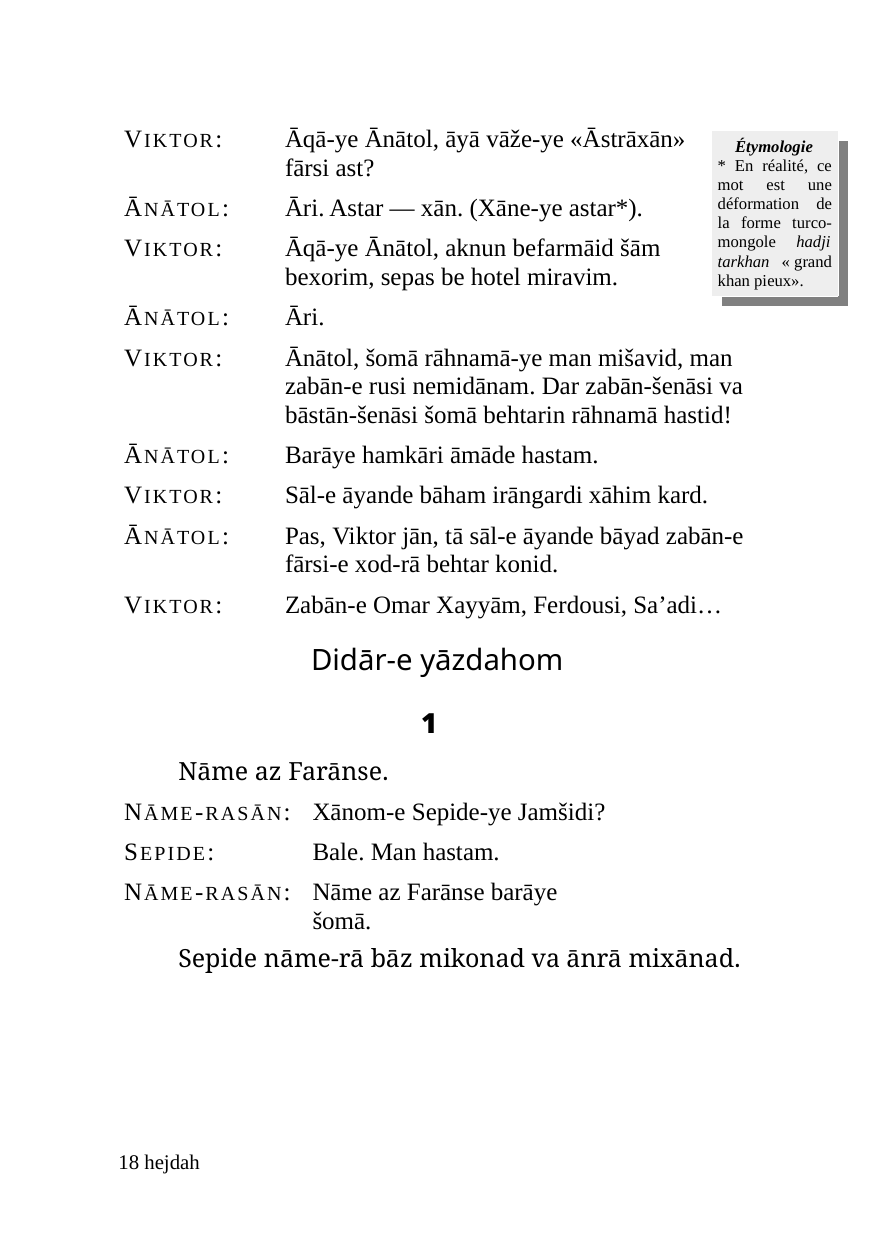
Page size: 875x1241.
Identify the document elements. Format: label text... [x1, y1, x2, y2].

table_cell Viktor: [118, 584, 279, 624]
table_cell Viktor: [118, 475, 279, 515]
table_cell Pas, Viktor jān, tā sāl-e āyande bāyad zabān-e fārsi-e xod-rā behtar konid. [279, 515, 756, 584]
table_cell Nāme-rasān: [118, 871, 307, 940]
table_header Xānom-e Sepide-ye Jamšidi? [307, 791, 622, 831]
table_header Nāme-rasān: [118, 791, 307, 831]
subtitle Didār-e yāzdahom [118, 639, 756, 679]
text 18 hejdah [118, 1150, 756, 1174]
table_cell Nāme az Farānse barāye šomā. [307, 871, 622, 940]
table_cell Ānātol, šomā rāhnamā-ye man mišavid, man zabān-e rusi nemidānam. Dar zabān-šenāsi va bāstān-šenāsi šomā behtarin rāhnamā hastid! [279, 337, 756, 434]
table_cell Bale. Man hastam. [307, 831, 622, 871]
table_cell Viktor: [118, 119, 279, 187]
table_cell Āqā-ye Ānātol, āyā vāže-ye «Āstrāxān» fārsi ast? [279, 119, 756, 187]
table_cell Āqā-ye Ānātol, aknun befarmāid šām bexorim, sepas be hotel miravim. [279, 228, 711, 297]
text Nāme az Farānse. [118, 754, 756, 788]
table_cell Barāye hamkāri āmāde hastam. [279, 435, 756, 475]
table_cell Āri. [279, 297, 756, 337]
table_cell Sepide: [118, 831, 307, 871]
table_cell Ānātol: [118, 435, 279, 475]
table_cell Viktor: [118, 228, 279, 297]
table_cell Zabān-e Omar Xayyām, Ferdousi, Sa’adi… [279, 584, 756, 624]
table_cell Ānātol: [118, 297, 279, 337]
table_cell Ānātol: [118, 515, 279, 584]
table_cell Āri. Astar — xān. (Xāne-ye astar*). [279, 188, 711, 228]
table_cell Sāl-e āyande bāham irāngardi xāhim kard. [279, 475, 756, 515]
table_cell Ānātol: [118, 188, 279, 228]
table_cell Viktor: [118, 337, 279, 434]
text Sepide nāme-rā bāz mikonad va ānrā mixānad. [118, 940, 756, 974]
